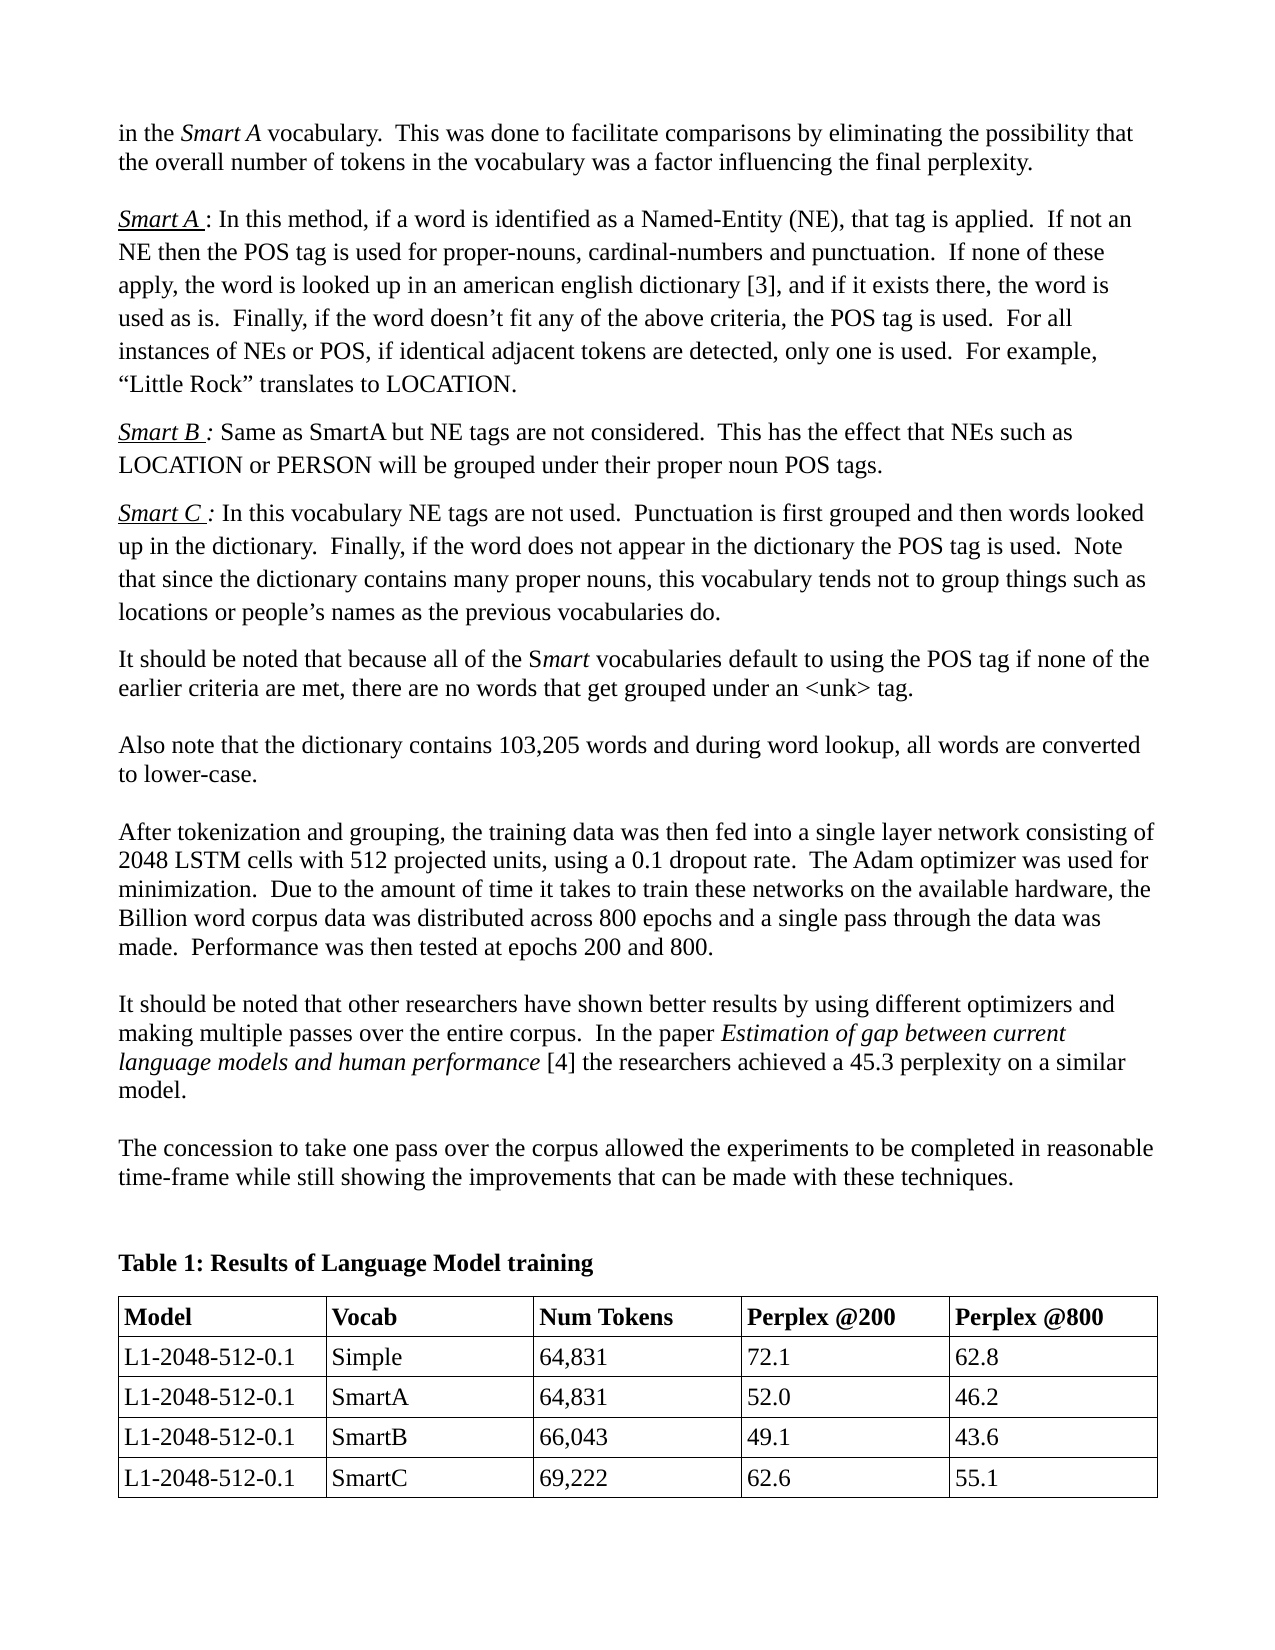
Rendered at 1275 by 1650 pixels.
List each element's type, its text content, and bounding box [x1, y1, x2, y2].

table_cell SmartA [327, 1377, 533, 1417]
text The concession to take one pass over the corpus allowed the experiments to be completed in reasonable time-frame while still showing the improvements that can be made with these techniques. [118, 1133, 1157, 1191]
table_cell 64,831 [534, 1377, 741, 1417]
table_cell L1-2048-512-0.1 [119, 1418, 326, 1457]
table_cell 72.1 [742, 1337, 949, 1376]
text After tokenization and grouping, the training data was then fed into a single layer network consisting of 2048 LSTM cells with 512 projected units, using a 0.1 dropout rate. The Adam optimizer was used for minimization. Due to the amount of time it takes to train these networks on the available hardware, the Billion word corpus data was distributed across 800 epochs and a single pass through the data was made. Performance was then tested at epochs 200 and 800. [118, 817, 1157, 961]
table_header Model [119, 1297, 326, 1336]
table_cell 62.6 [742, 1458, 949, 1497]
table_cell L1-2048-512-0.1 [119, 1337, 326, 1376]
table_cell 66,043 [534, 1418, 741, 1457]
table_cell 69,222 [534, 1458, 741, 1497]
text Also note that the dictionary contains 103,205 words and during word lookup, all words are converted to lower-case. [118, 731, 1157, 788]
table_cell L1-2048-512-0.1 [119, 1377, 326, 1417]
table_header Num Tokens [534, 1297, 741, 1336]
table_header Perplex @800 [950, 1297, 1157, 1336]
table_cell 64,831 [534, 1337, 741, 1376]
text Table 1: Results of Language Model training [118, 1248, 1157, 1277]
text It should be noted that because all of the Smart vocabularies default to using the POS tag if none of the earlier criteria are met, there are no words that get grouped under an <unk> tag. [118, 644, 1157, 702]
table_cell SmartC [327, 1458, 533, 1497]
table_cell 46.2 [950, 1377, 1157, 1417]
text Smart B : Same as SmartA but NE tags are not considered. This has the effect that NEs such as LOCATION or PERSON will be grouped under their proper noun POS tags. [118, 417, 1157, 479]
text in the Smart A vocabulary. This was done to facilitate comparisons by eliminating the possibility that the overall number of tokens in the vocabulary was a factor influencing the final perplexity. [118, 118, 1157, 176]
table_cell Simple [327, 1337, 533, 1376]
text It should be noted that other researchers have shown better results by using different optimizers and making multiple passes over the entire corpus. In the paper Estimation of gap between current language models and human performance [4] the researchers achieved a 45.3 perplexity on a similar model. [118, 989, 1157, 1104]
table_header Vocab [327, 1297, 533, 1336]
table_cell 55.1 [950, 1458, 1157, 1497]
table_cell 62.8 [950, 1337, 1157, 1376]
table_cell 43.6 [950, 1418, 1157, 1457]
text Smart C : In this vocabulary NE tags are not used. Punctuation is first grouped and then words looked up in the dictionary. Finally, if the word does not appear in the dictionary the POS tag is used. Note that since the dictionary contains many proper nouns, this vocabulary tends not to group things such as locations or people’s names as the previous vocabularies do. [118, 498, 1157, 626]
table_cell 52.0 [742, 1377, 949, 1417]
table_cell L1-2048-512-0.1 [119, 1458, 326, 1497]
text Smart A : In this method, if a word is identified as a Named-Entity (NE), that tag is applied. If not an NE then the POS tag is used for proper-nouns, cardinal-numbers and punctuation. If none of these apply, the word is looked up in an american english dictionary [3], and if it exists there, the word is used as is. Finally, if the word doesn’t fit any of the above criteria, the POS tag is used. For all instances of NEs or POS, if identical adjacent tokens are detected, only one is used. For example, “Little Rock” translates to LOCATION. [118, 204, 1157, 398]
table_cell 49.1 [742, 1418, 949, 1457]
table_header Perplex @200 [742, 1297, 949, 1336]
table_cell SmartB [327, 1418, 533, 1457]
